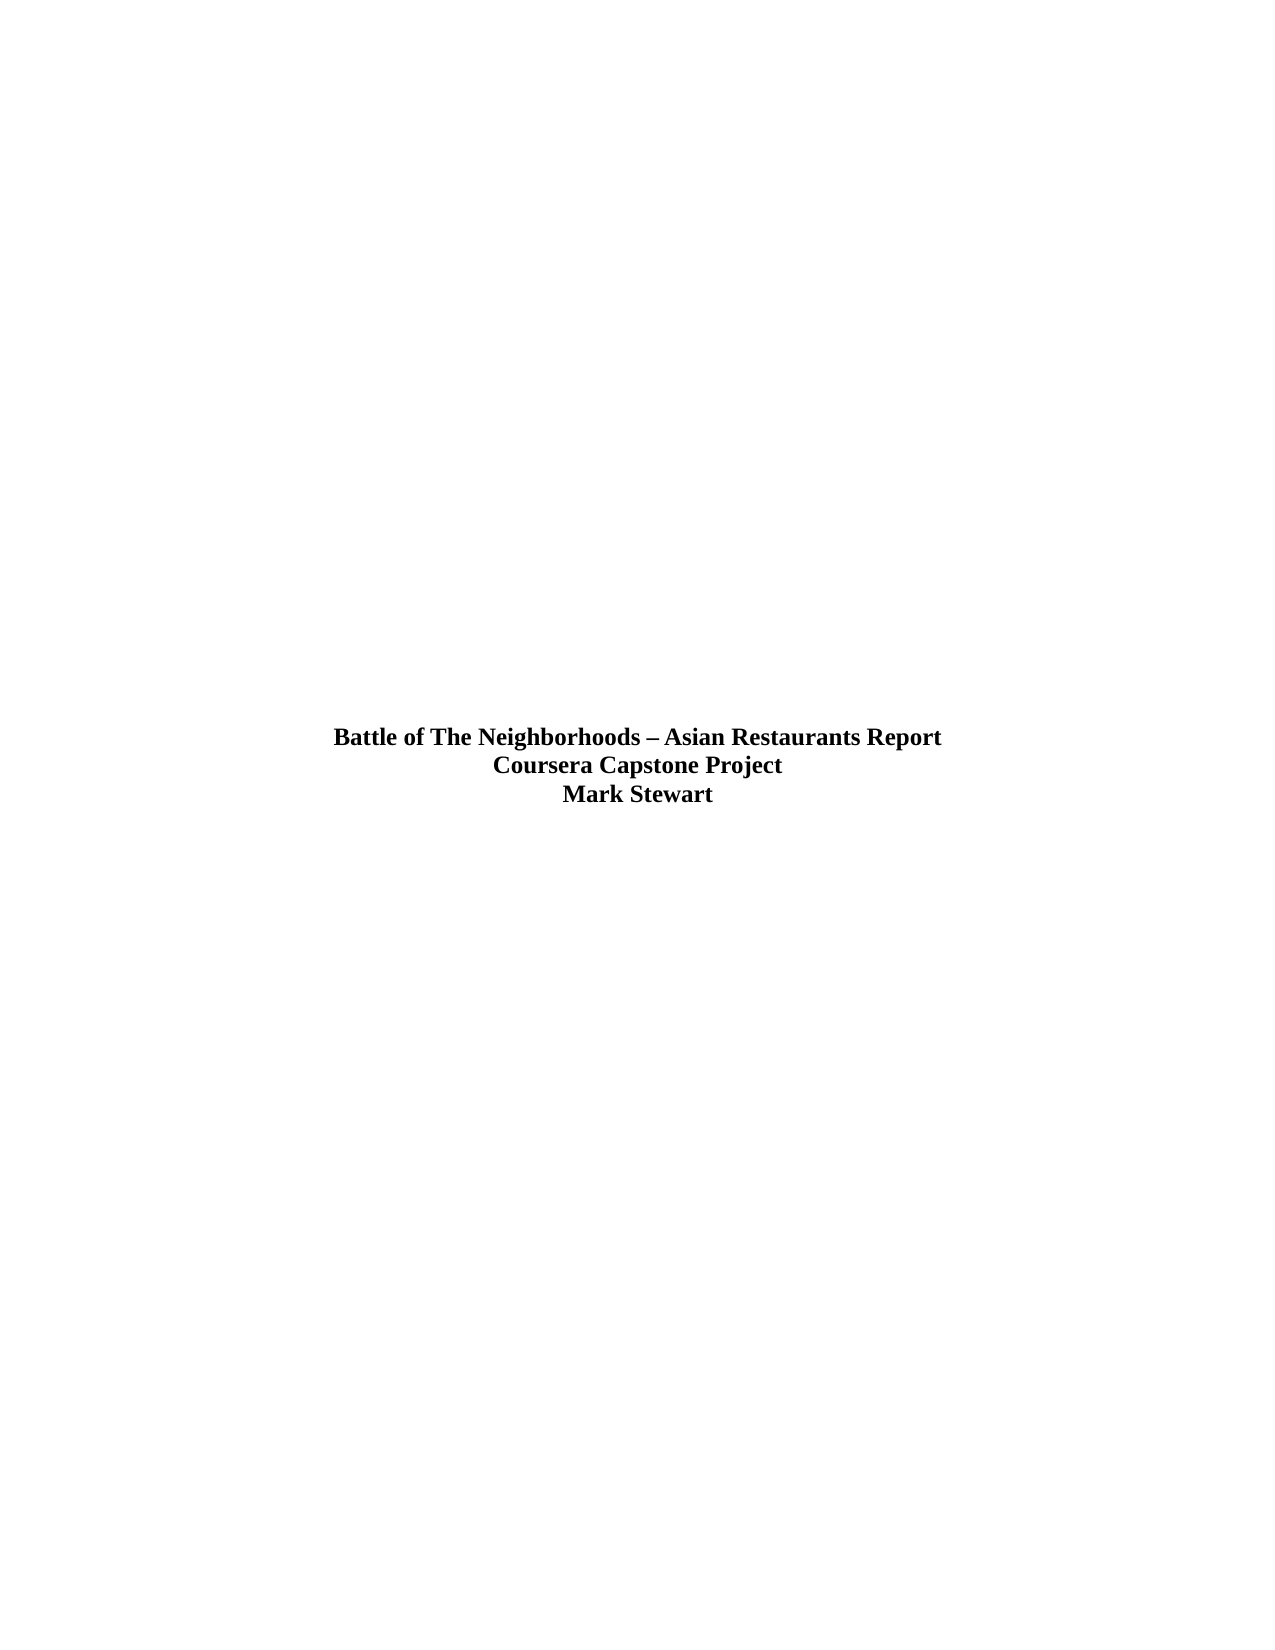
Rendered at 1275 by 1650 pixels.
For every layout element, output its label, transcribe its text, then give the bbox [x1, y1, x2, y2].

text Coursera Capstone Project [118, 751, 1157, 779]
text Mark Stewart [118, 779, 1157, 808]
text Battle of The Neighborhoods – Asian Restaurants Report [118, 722, 1157, 751]
